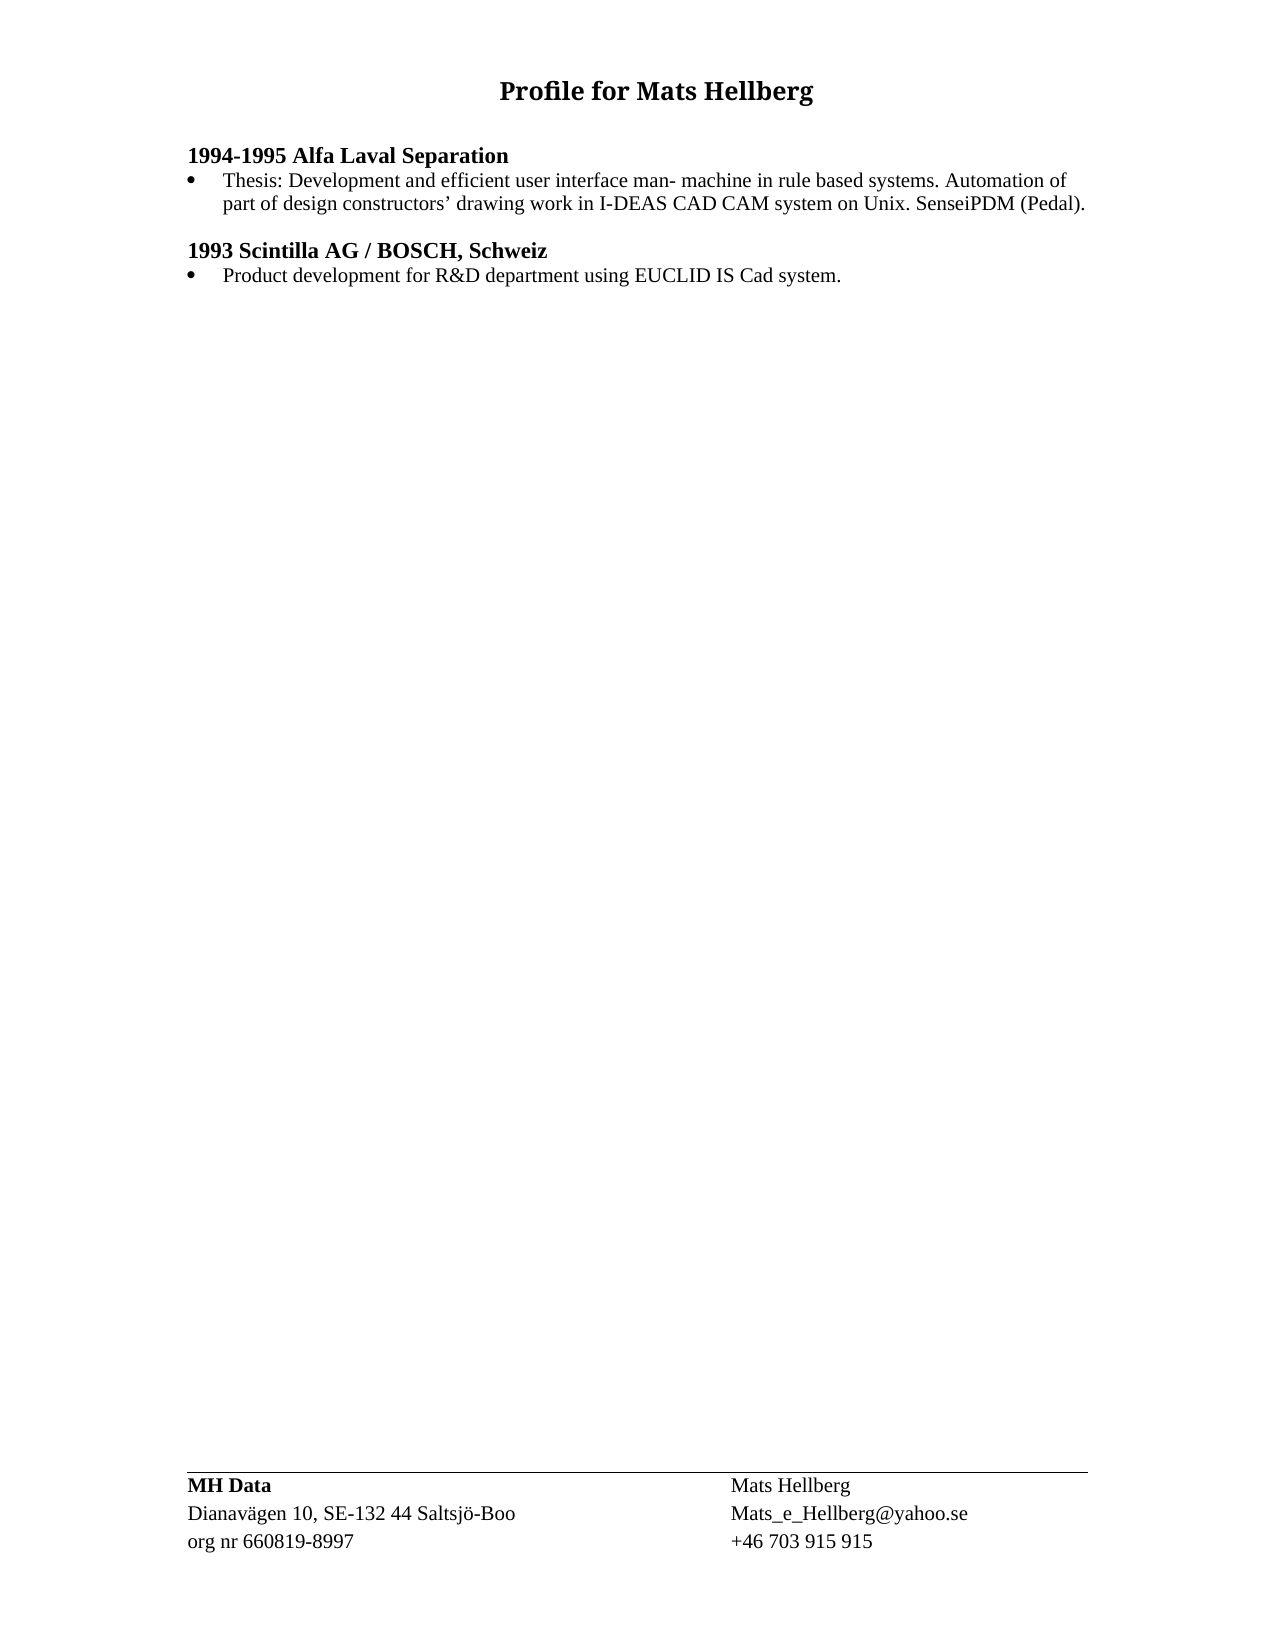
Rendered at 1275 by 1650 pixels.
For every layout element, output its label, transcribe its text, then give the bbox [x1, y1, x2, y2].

text 1994-1995 Alfa Laval Separation [187, 143, 1088, 169]
subtitle 1993 Scintilla AG / BOSCH, Schweiz [187, 238, 1088, 264]
list Thesis: Development and efficient user interface man- machine in rule based systems. Automation of part of design constructors’ drawing work in I-DEAS CAD CAM system on Unix. SenseiPDM (Pedal). [187, 169, 1088, 215]
list Product development for R&D department using EUCLID IS Cad system. [187, 264, 1088, 287]
